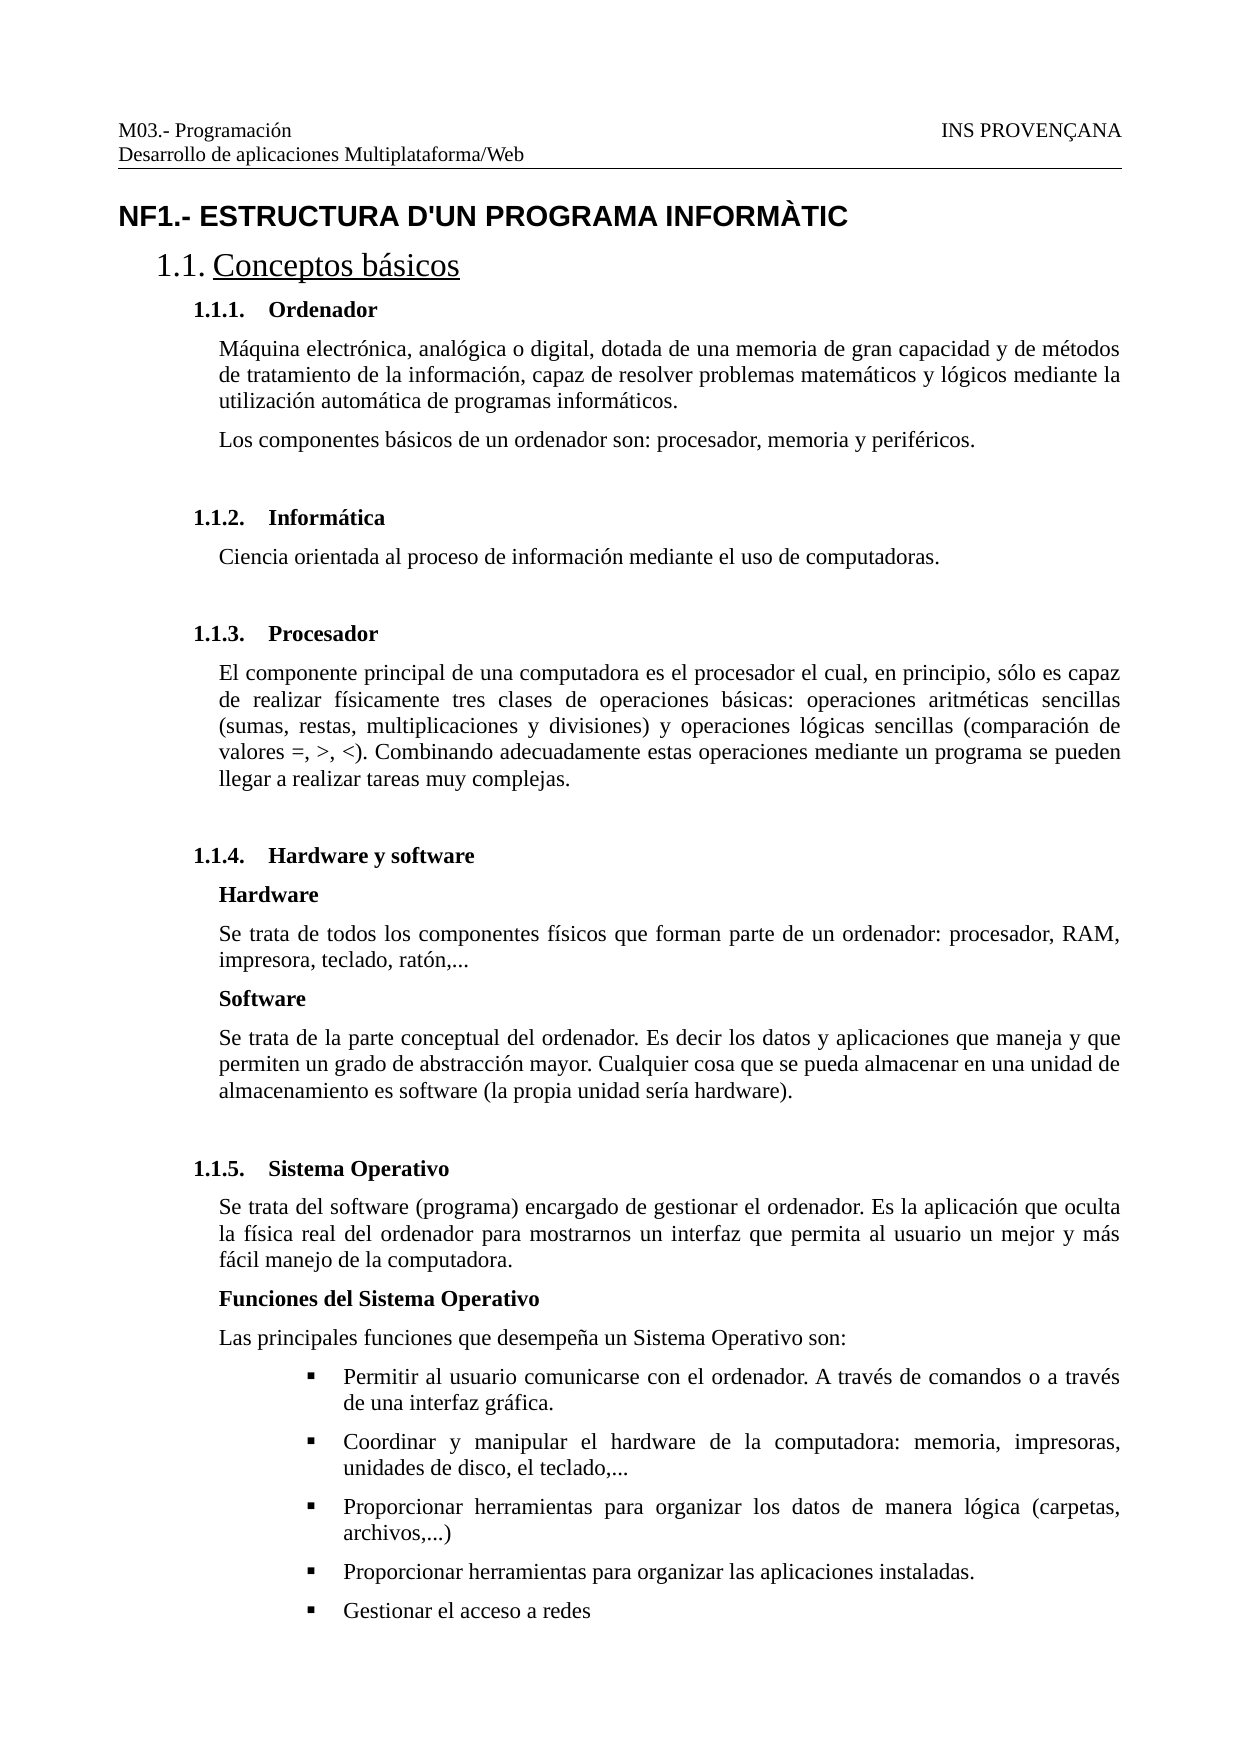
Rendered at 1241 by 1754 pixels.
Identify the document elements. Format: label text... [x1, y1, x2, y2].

list Hardware y software [193, 842, 1122, 869]
list Gestionar el acceso a redes [306, 1597, 1122, 1623]
list Permitir al usuario comunicarse con el ordenador. A través de comandos o a través de una interfaz gráfica. [306, 1363, 1122, 1415]
list Proporcionar herramientas para organizar los datos de manera lógica (carpetas, archivos,...) [306, 1493, 1122, 1546]
text Ciencia orientada al proceso de información mediante el uso de computadoras. [218, 543, 1122, 569]
text Máquina electrónica, analógica o digital, dotada de una memoria de gran capacidad y de métodos de tratamiento de la información, capaz de resolver problemas matemáticos y lógicos mediante la utilización automática de programas informáticos. [218, 334, 1122, 414]
text Se trata de la parte conceptual del ordenador. Es decir los datos y aplicaciones que maneja y que permiten un grado de abstracción mayor. Cualquier cosa que se pueda almacenar en una unidad de almacenamiento es software (la propia unidad sería hardware). [218, 1024, 1122, 1103]
list Ordenador [193, 296, 1122, 322]
text Software [218, 985, 1122, 1012]
text Las principales funciones que desempeña un Sistema Operativo son: [218, 1324, 1122, 1350]
text Funciones del Sistema Operativo [218, 1285, 1122, 1311]
list Conceptos básicos [156, 245, 1122, 283]
list Sistema Operativo [193, 1154, 1122, 1181]
text Los componentes básicos de un ordenador son: procesador, memoria y periféricos. [218, 426, 1122, 452]
list Informática [193, 504, 1122, 530]
subtitle NF1.- ESTRUCTURA D'UN PROGRAMA INFORMÀTIC [118, 199, 1122, 232]
list Proporcionar herramientas para organizar las aplicaciones instaladas. [306, 1558, 1122, 1585]
text El componente principal de una computadora es el procesador el cual, en principio, sólo es capaz de realizar físicamente tres clases de operaciones básicas: operaciones aritméticas sencillas (sumas, restas, multiplicaciones y divisiones) y operaciones lógicas sencillas (comparación de valores =, >, <). Combinando adecuadamente estas operaciones mediante un programa se pueden llegar a realizar tareas muy complejas. [218, 659, 1122, 791]
text Se trata del software (programa) encargado de gestionar el ordenador. Es la aplicación que oculta la física real del ordenador para mostrarnos un interfaz que permita al usuario un mejor y más fácil manejo de la computadora. [218, 1193, 1122, 1272]
text Hardware [218, 881, 1122, 908]
list Procesador [193, 620, 1122, 647]
text Se trata de todos los componentes físicos que forman parte de un ordenador: procesador, RAM, impresora, teclado, ratón,... [218, 920, 1122, 973]
list Coordinar y manipular el hardware de la computadora: memoria, impresoras, unidades de disco, el teclado,... [306, 1428, 1122, 1481]
